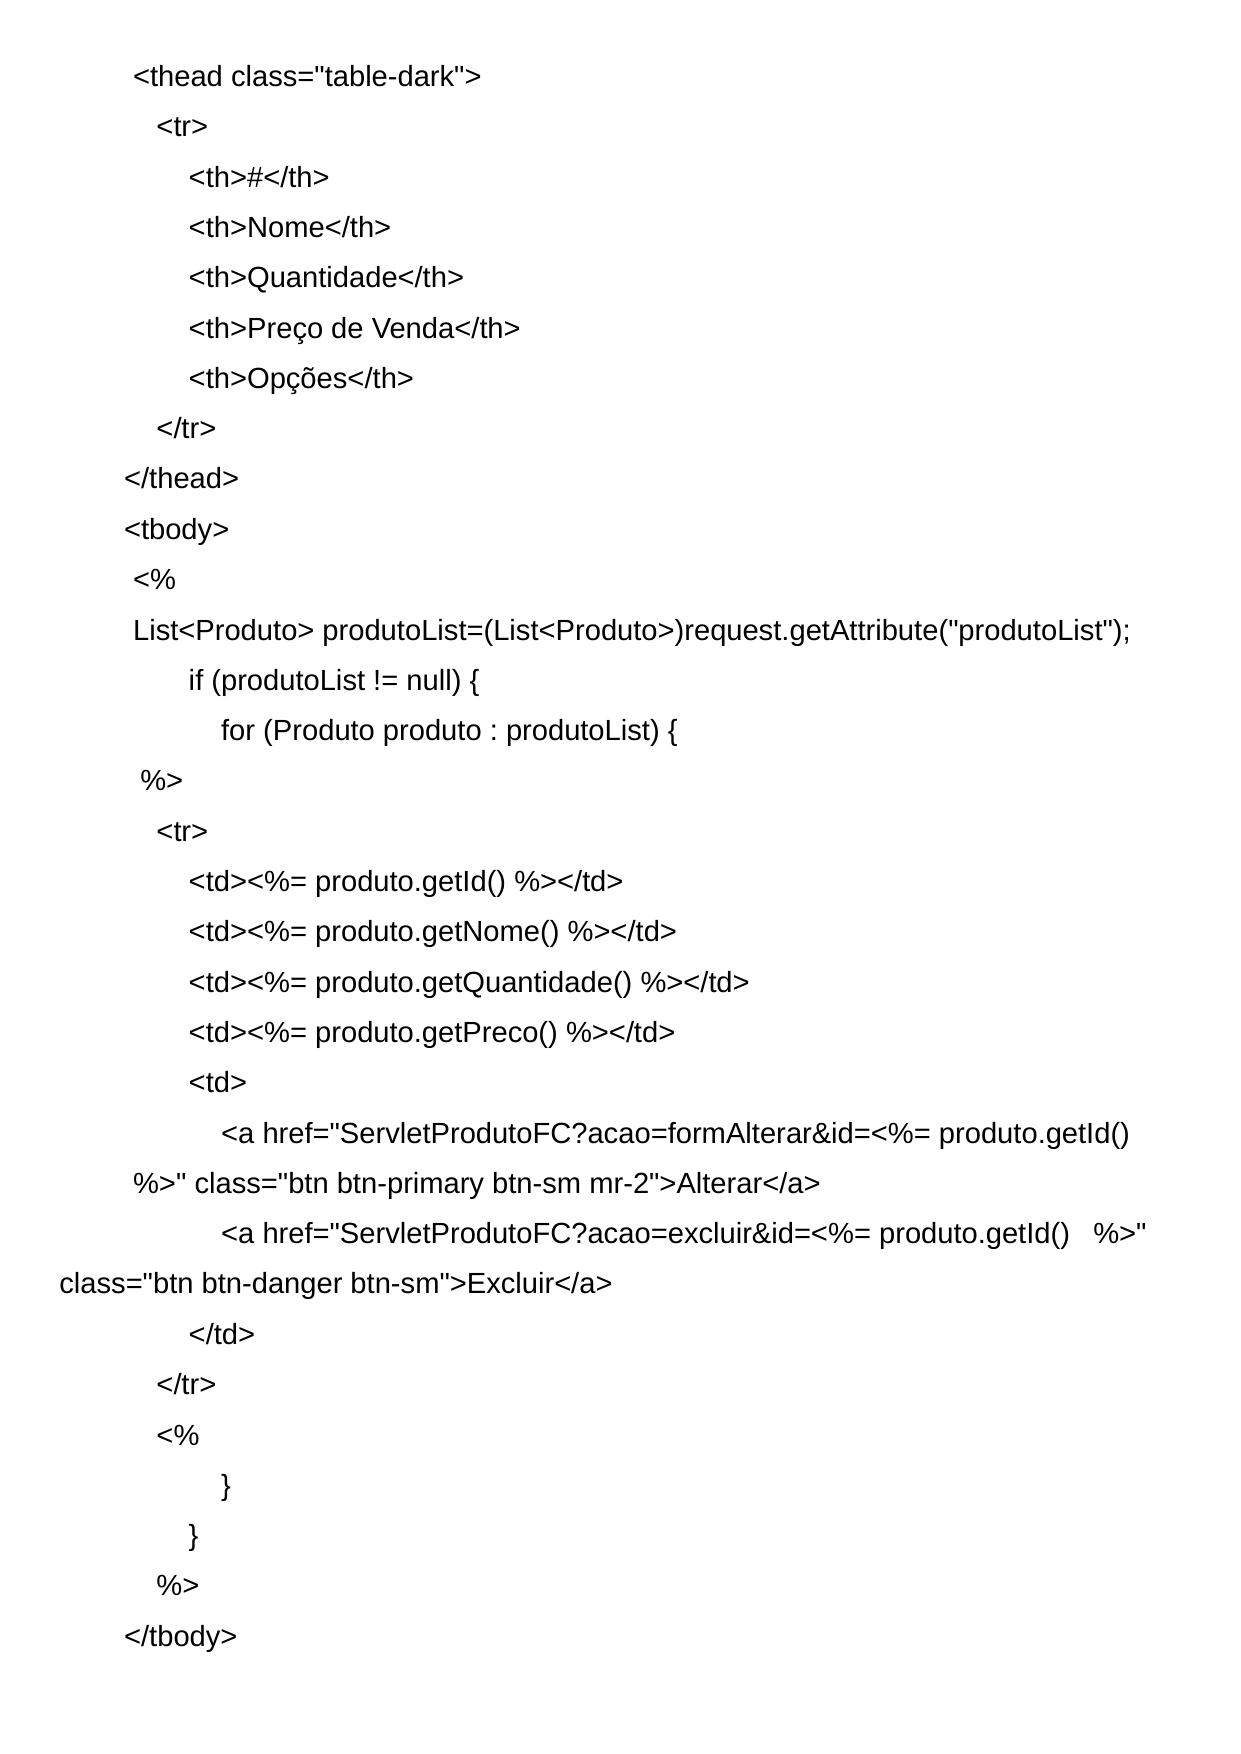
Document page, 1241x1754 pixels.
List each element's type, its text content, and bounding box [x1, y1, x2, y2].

text <td><%= produto.getNome() %></td> [59, 914, 1181, 948]
text </tbody> [59, 1619, 1181, 1652]
text </td> [59, 1317, 1181, 1350]
text %> [59, 1568, 1181, 1602]
text if (produtoList != null) { [59, 663, 1181, 696]
text <tr> [59, 109, 1181, 143]
text <a href="ServletProdutoFC?acao=formAlterar&id=<%= produto.getId() %>" class="btn btn-primary btn-sm mr-2">Alterar</a> [59, 1116, 1181, 1199]
text <th>Nome</th> [59, 210, 1181, 243]
text <th>Preço de Venda</th> [59, 311, 1181, 344]
text List<Produto> produtoList=(List<Produto>)request.getAttribute("produtoList"); [59, 612, 1181, 646]
text </thead> [59, 462, 1181, 495]
text <th>#</th> [59, 160, 1181, 193]
text <td><%= produto.getQuantidade() %></td> [59, 965, 1181, 998]
text <td><%= produto.getPreco() %></td> [59, 1015, 1181, 1048]
text } [59, 1468, 1181, 1501]
text <% [59, 1417, 1181, 1451]
text </tr> [59, 411, 1181, 445]
text <thead class="table-dark"> [59, 59, 1181, 93]
text <td> [59, 1065, 1181, 1099]
text } [59, 1518, 1181, 1552]
text <tbody> [59, 512, 1181, 545]
text </tr> [59, 1367, 1181, 1401]
text <a href="ServletProdutoFC?acao=excluir&id=<%= produto.getId() %>" class="btn btn-danger btn-sm">Excluir</a> [59, 1216, 1181, 1300]
text <% [59, 562, 1181, 596]
text for (Produto produto : produtoList) { [59, 713, 1181, 747]
text <th>Opções</th> [59, 361, 1181, 394]
text <th>Quantidade</th> [59, 260, 1181, 294]
text <tr> [59, 814, 1181, 847]
text <td><%= produto.getId() %></td> [59, 864, 1181, 898]
text %> [59, 763, 1181, 797]
